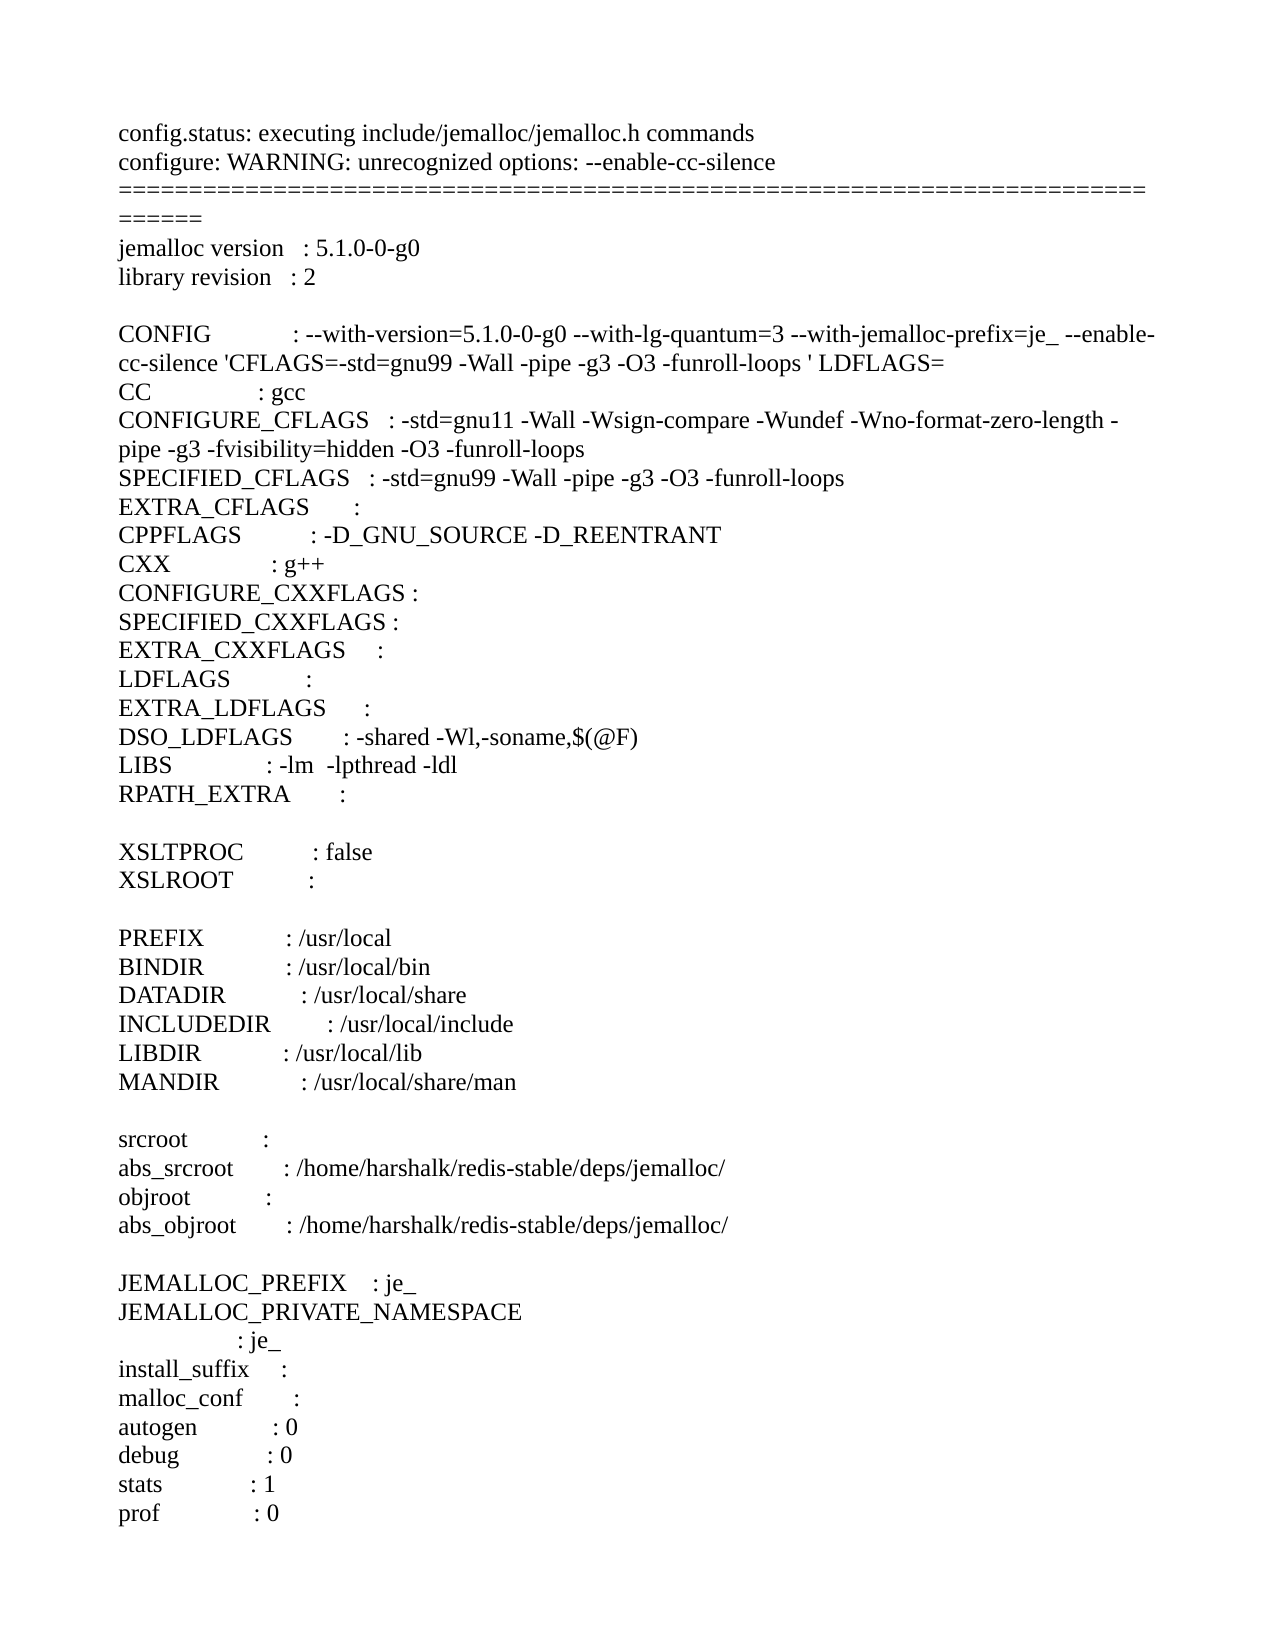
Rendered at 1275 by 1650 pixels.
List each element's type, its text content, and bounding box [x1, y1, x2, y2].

text CONFIGURE_CXXFLAGS : [118, 578, 1157, 607]
text RPATH_EXTRA : [118, 779, 1157, 808]
text srcroot : [118, 1124, 1157, 1153]
text EXTRA_LDFLAGS : [118, 693, 1157, 722]
text abs_srcroot : /home/harshalk/redis-stable/deps/jemalloc/ [118, 1153, 1157, 1182]
text debug : 0 [118, 1441, 1157, 1469]
text configure: WARNING: unrecognized options: --enable-cc-silence [118, 147, 1157, 176]
text LDFLAGS : [118, 664, 1157, 693]
text XSLROOT : [118, 866, 1157, 894]
text malloc_conf : [118, 1383, 1157, 1412]
text config.status: executing include/jemalloc/jemalloc.h commands [118, 118, 1157, 147]
text abs_objroot : /home/harshalk/redis-stable/deps/jemalloc/ [118, 1211, 1157, 1239]
text EXTRA_CXXFLAGS : [118, 636, 1157, 664]
text DSO_LDFLAGS : -shared -Wl,-soname,$(@F) [118, 722, 1157, 751]
text CPPFLAGS : -D_GNU_SOURCE -D_REENTRANT [118, 521, 1157, 549]
text LIBS : -lm -lpthread -ldl [118, 751, 1157, 779]
text stats : 1 [118, 1469, 1157, 1498]
text MANDIR : /usr/local/share/man [118, 1067, 1157, 1096]
text library revision : 2 [118, 262, 1157, 291]
text SPECIFIED_CXXFLAGS : [118, 607, 1157, 636]
text BINDIR : /usr/local/bin [118, 952, 1157, 981]
text =============================================================================== [118, 176, 1157, 233]
text DATADIR : /usr/local/share [118, 981, 1157, 1009]
text autogen : 0 [118, 1412, 1157, 1441]
text INCLUDEDIR : /usr/local/include [118, 1009, 1157, 1038]
text : je_ [118, 1326, 1157, 1354]
text LIBDIR : /usr/local/lib [118, 1038, 1157, 1067]
text JEMALLOC_PREFIX : je_ [118, 1268, 1157, 1297]
text CXX : g++ [118, 549, 1157, 578]
text JEMALLOC_PRIVATE_NAMESPACE [118, 1297, 1157, 1326]
text jemalloc version : 5.1.0-0-g0 [118, 233, 1157, 262]
text CONFIG : --with-version=5.1.0-0-g0 --with-lg-quantum=3 --with-jemalloc-prefix=je_ --enable-cc-silence 'CFLAGS=-std=gnu99 -Wall -pipe -g3 -O3 -funroll-loops ' LDFLAGS= [118, 319, 1157, 377]
text prof : 0 [118, 1498, 1157, 1527]
text CC : gcc [118, 377, 1157, 406]
text EXTRA_CFLAGS : [118, 492, 1157, 521]
text XSLTPROC : false [118, 837, 1157, 866]
text PREFIX : /usr/local [118, 923, 1157, 952]
text CONFIGURE_CFLAGS : -std=gnu11 -Wall -Wsign-compare -Wundef -Wno-format-zero-length -pipe -g3 -fvisibility=hidden -O3 -funroll-loops [118, 406, 1157, 463]
text install_suffix : [118, 1354, 1157, 1383]
text SPECIFIED_CFLAGS : -std=gnu99 -Wall -pipe -g3 -O3 -funroll-loops [118, 463, 1157, 492]
text objroot : [118, 1182, 1157, 1211]
